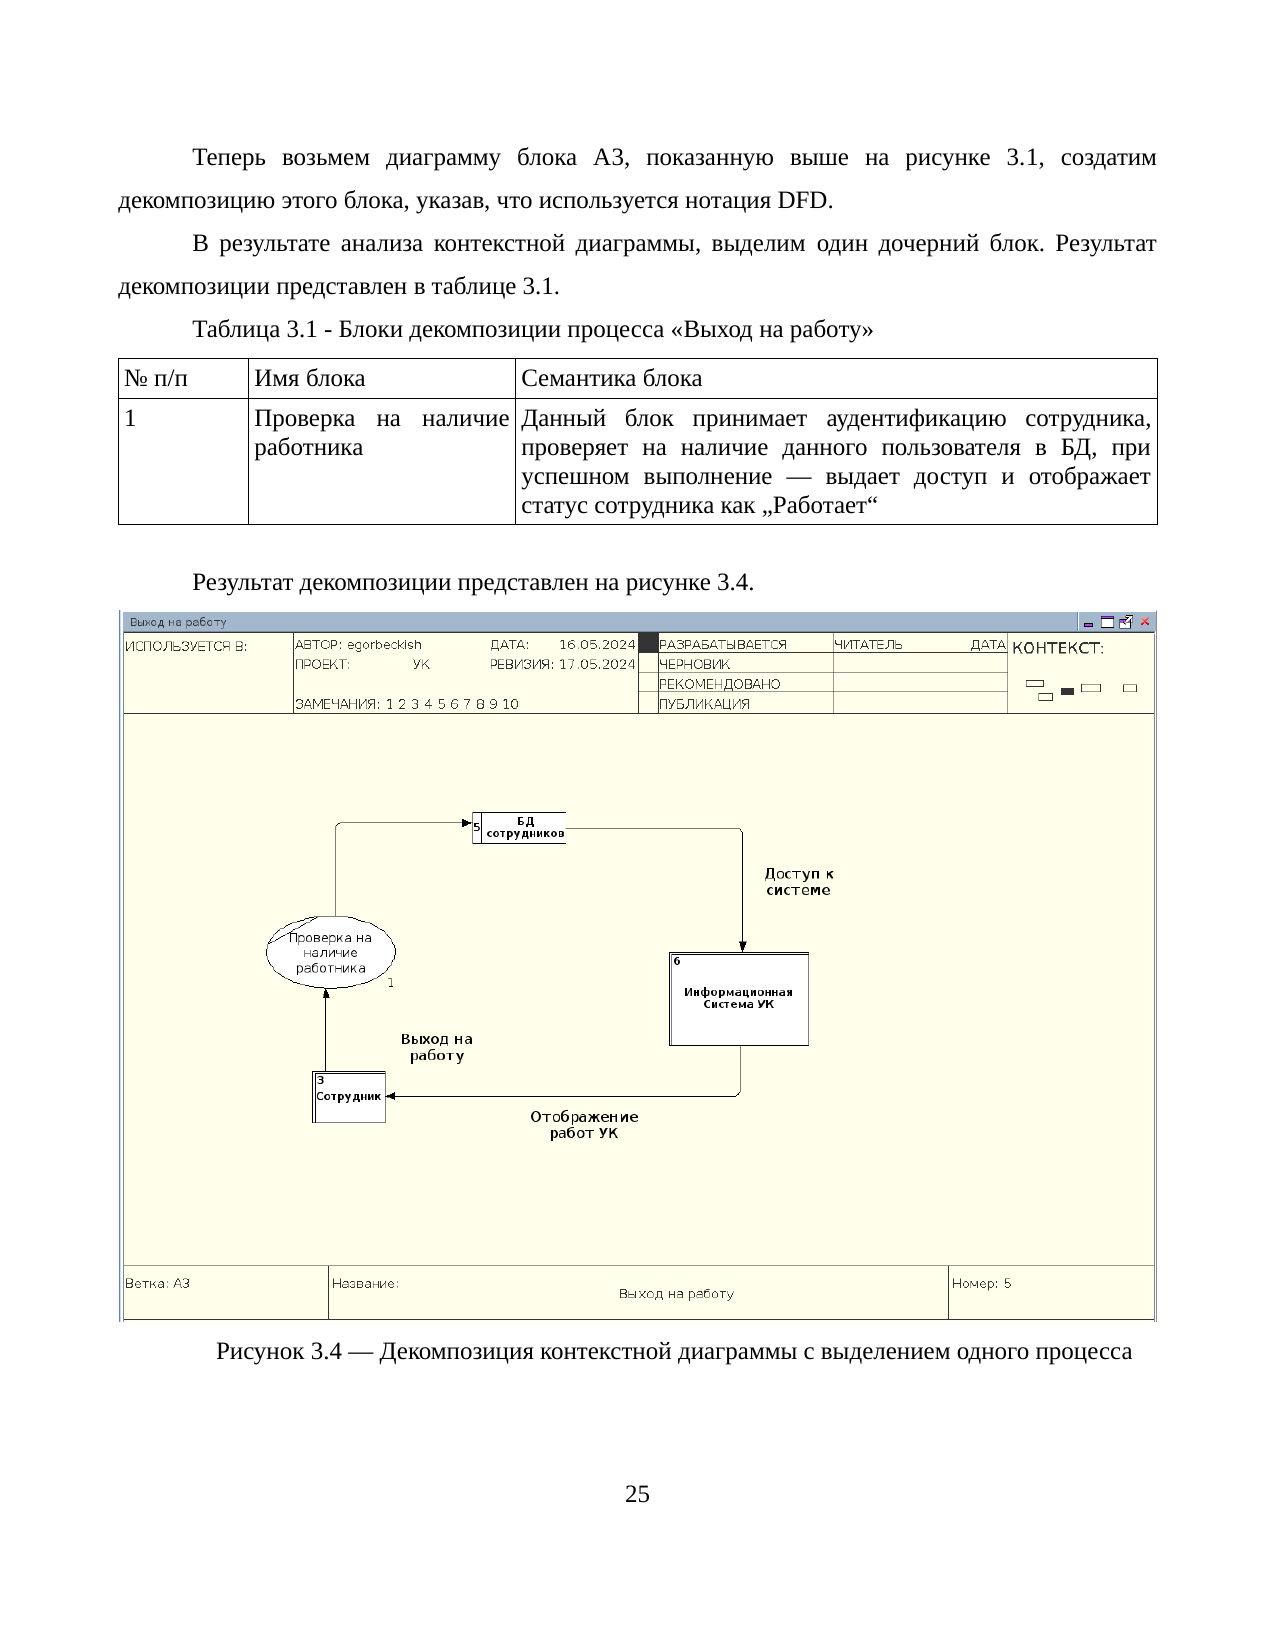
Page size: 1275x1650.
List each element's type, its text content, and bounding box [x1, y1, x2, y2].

table_cell Данный блок принимает аудентификацию сотрудника, проверяет на наличие данного пользователя в БД, при успешном выполнение — выдает доступ и отображает статус сотрудника как „Работает“ [516, 399, 1157, 524]
text Таблица 3.1 - Блоки декомпозиции процесса «Выход на работу» [118, 314, 1157, 343]
text Рисунок 3.4 — Декомпозиция контекстной диаграммы с выделением одного процесса [118, 1322, 1157, 1365]
text Результат декомпозиции представлен на рисунке 3.4. [118, 567, 1157, 596]
table_header Имя блока [249, 359, 515, 398]
table_header № п/п [119, 359, 248, 398]
text Теперь возьмем диаграмму блока A3, показанную выше на рисунке 3.1, создатим декомпозицию этого блока, указав, что используется нотация DFD. [118, 142, 1157, 214]
table_header Семантика блока [516, 359, 1157, 398]
table_cell Проверка на наличие работника [249, 399, 515, 524]
text В результате анализа контекстной диаграммы, выделим один дочерний блок. Результат декомпозиции представлен в таблице 3.1. [118, 228, 1157, 300]
picture [118, 610, 1157, 1322]
table_cell 1 [119, 399, 248, 524]
